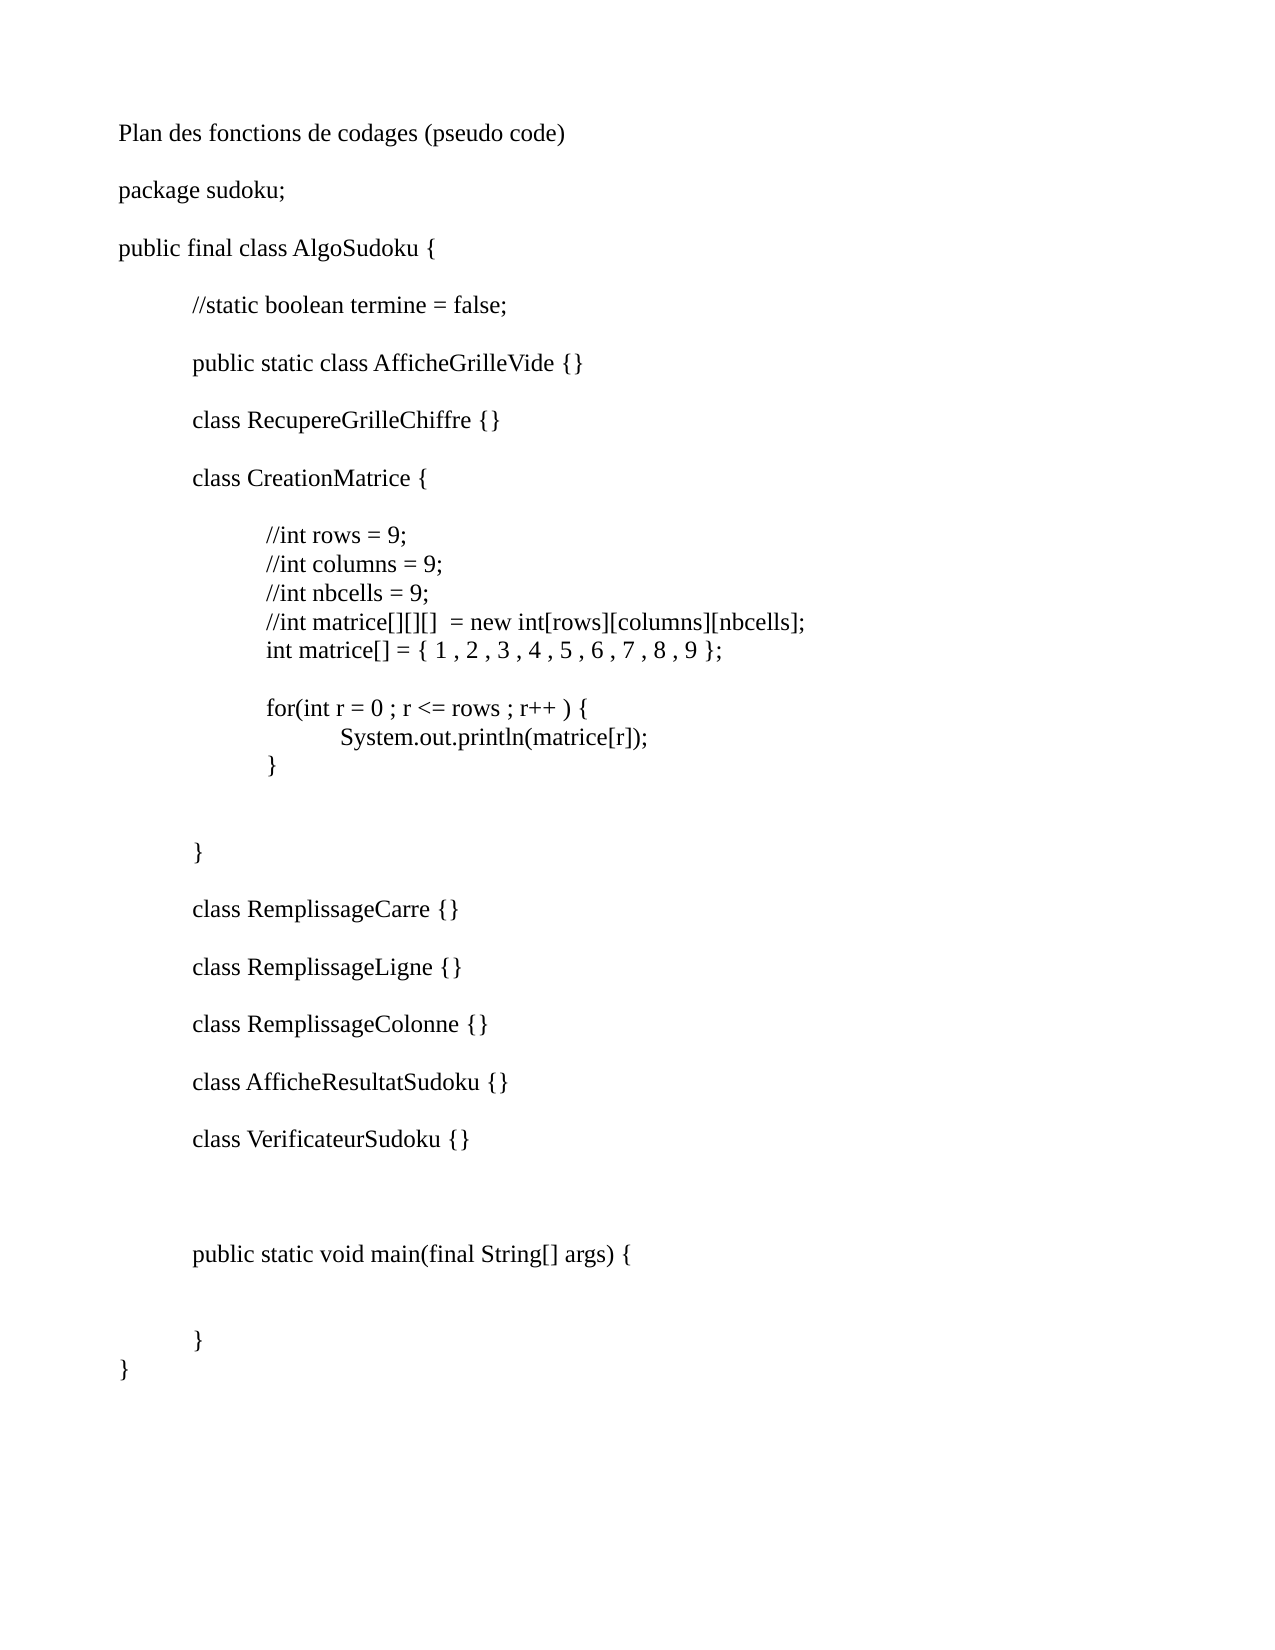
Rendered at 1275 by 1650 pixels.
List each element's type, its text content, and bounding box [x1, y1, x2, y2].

text //static boolean termine = false; [118, 291, 1157, 319]
text Plan des fonctions de codages (pseudo code) [118, 118, 1157, 147]
text for(int r = 0 ; r <= rows ; r++ ) { [118, 693, 1157, 722]
text } [118, 1354, 1157, 1383]
text //int columns = 9; [118, 549, 1157, 578]
text System.out.println(matrice[r]); [118, 722, 1157, 751]
text package sudoku; [118, 176, 1157, 204]
text class RemplissageColonne {} [118, 1009, 1157, 1038]
text public static class AfficheGrilleVide {} [118, 348, 1157, 377]
text //int rows = 9; [118, 521, 1157, 549]
text class VerificateurSudoku {} [118, 1124, 1157, 1153]
text int matrice[] = { 1 , 2 , 3 , 4 , 5 , 6 , 7 , 8 , 9 }; [118, 636, 1157, 664]
text class AfficheResultatSudoku {} [118, 1067, 1157, 1096]
text } [118, 1326, 1157, 1354]
text //int matrice[][][] = new int[rows][columns][nbcells]; [118, 607, 1157, 636]
text class RecupereGrilleChiffre {} [118, 406, 1157, 434]
text } [118, 837, 1157, 866]
text } [118, 751, 1157, 779]
text class RemplissageLigne {} [118, 952, 1157, 981]
text class CreationMatrice { [118, 463, 1157, 492]
text //int nbcells = 9; [118, 578, 1157, 607]
text class RemplissageCarre {} [118, 894, 1157, 923]
text public final class AlgoSudoku { [118, 233, 1157, 262]
text public static void main(final String[] args) { [118, 1239, 1157, 1268]
